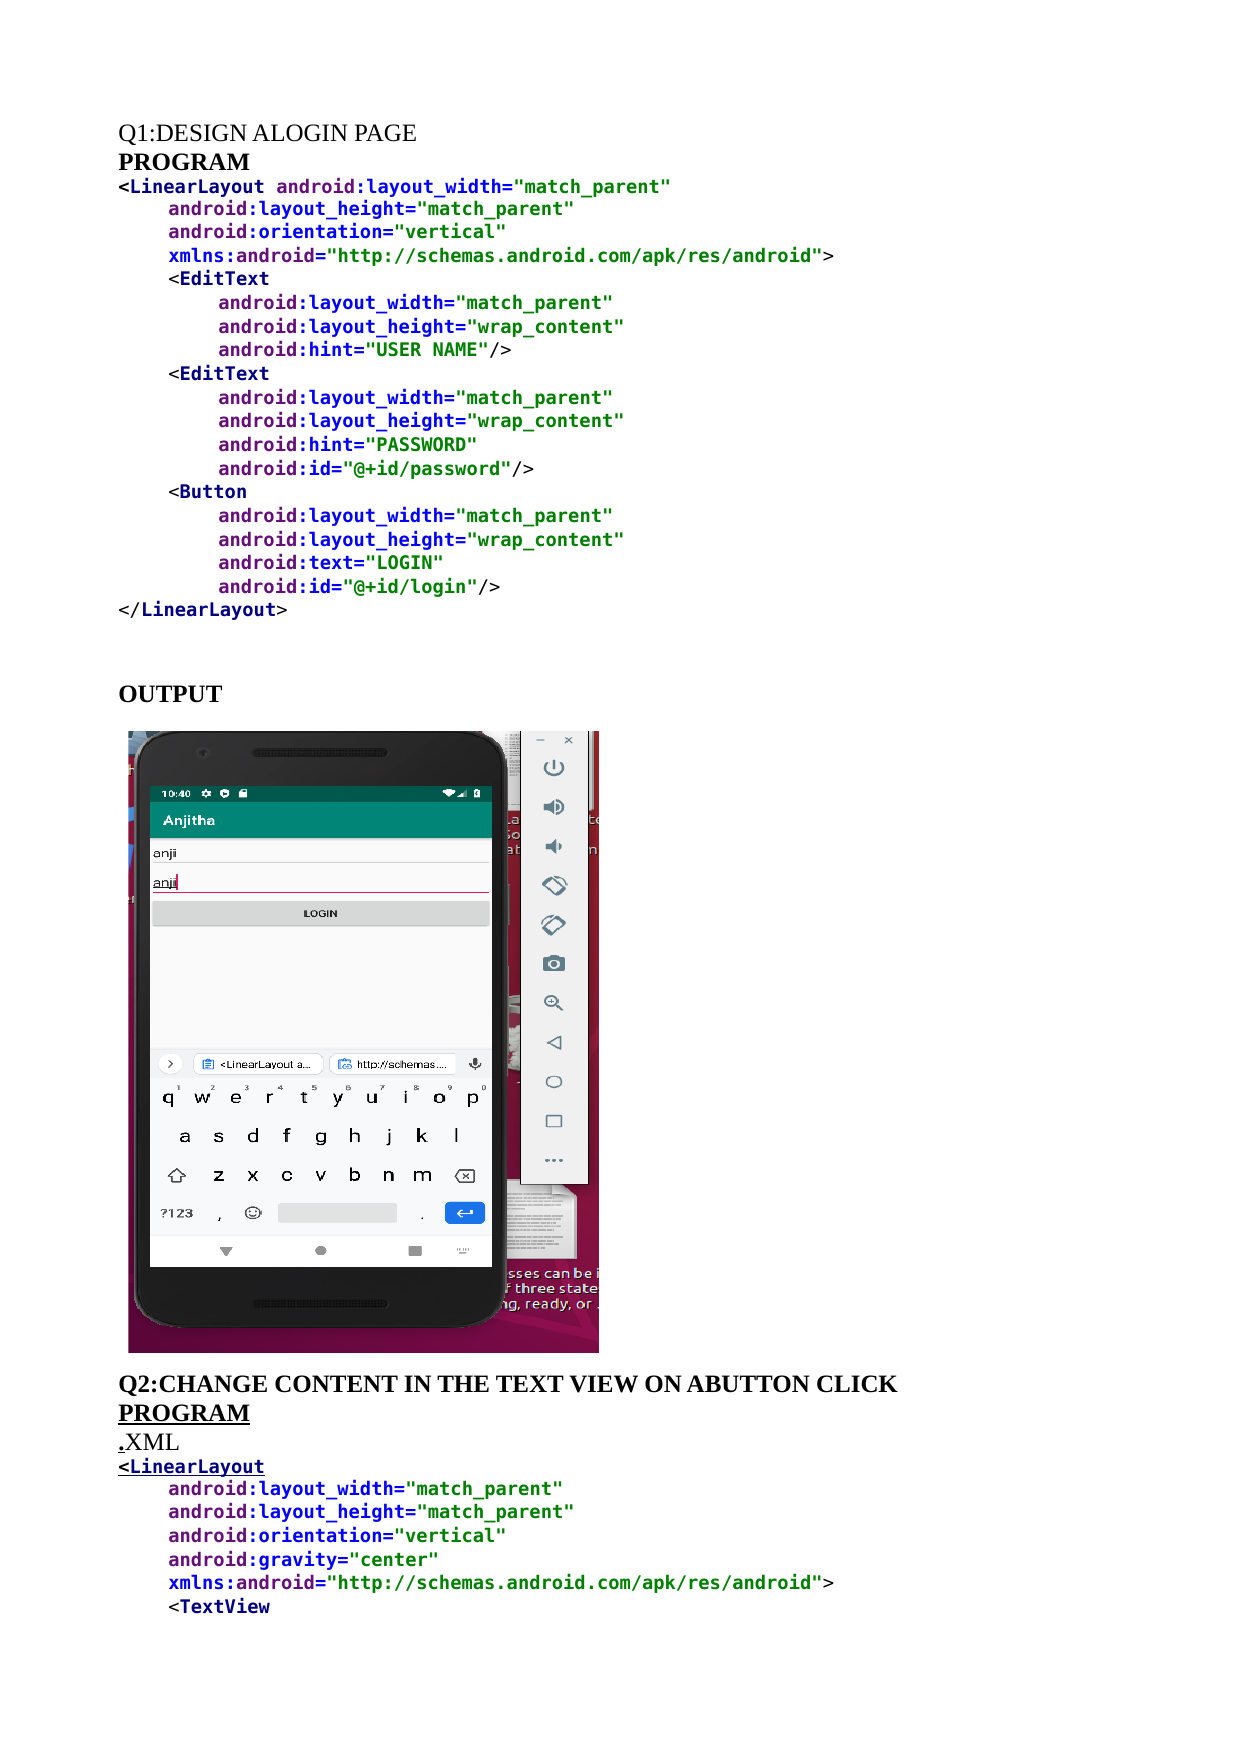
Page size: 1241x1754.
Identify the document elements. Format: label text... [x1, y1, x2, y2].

text OUTPUT [118, 679, 1122, 708]
text <EditText [118, 363, 1122, 387]
text .XML [118, 1427, 1122, 1456]
text PROGRAM [118, 1398, 1122, 1427]
text xmlns:android="http://schemas.android.com/apk/res/android"> [118, 1572, 1122, 1596]
text android:gravity="center" [118, 1549, 1122, 1572]
text xmlns:android="http://schemas.android.com/apk/res/android"> [118, 245, 1122, 268]
text android:hint="USER NAME"/> [118, 339, 1122, 363]
text android:hint="PASSWORD" [118, 434, 1122, 458]
text android:layout_height="match_parent" [118, 1501, 1122, 1525]
text <LinearLayout android:layout_width="match_parent" [118, 176, 1122, 197]
text android:layout_width="match_parent" [118, 387, 1122, 410]
text android:text="LOGIN" [118, 552, 1122, 576]
text android:id="@+id/login"/> [118, 576, 1122, 599]
text <LinearLayout [118, 1456, 1122, 1478]
text Q1:DESIGN ALOGIN PAGE [118, 118, 1122, 147]
text android:orientation="vertical" [118, 221, 1122, 245]
text <Button [118, 481, 1122, 505]
text android:layout_width="match_parent" [118, 1478, 1122, 1501]
text android:orientation="vertical" [118, 1525, 1122, 1549]
text <EditText [118, 268, 1122, 292]
text android:layout_height="match_parent" [118, 197, 1122, 221]
text PROGRAM [118, 147, 1122, 176]
text android:layout_width="match_parent" [118, 292, 1122, 316]
text <TextView [118, 1596, 1122, 1619]
text android:layout_height="wrap_content" [118, 316, 1122, 339]
text Q2:CHANGE CONTENT IN THE TEXT VIEW ON ABUTTON CLICK [118, 1369, 1122, 1398]
picture [128, 731, 214, 1353]
text android:layout_width="match_parent" [118, 505, 1122, 528]
text android:id="@+id/password"/> [118, 458, 1122, 481]
text android:layout_height="wrap_content" [118, 410, 1122, 434]
text </LinearLayout> [118, 599, 1122, 621]
text android:layout_height="wrap_content" [118, 528, 1122, 552]
